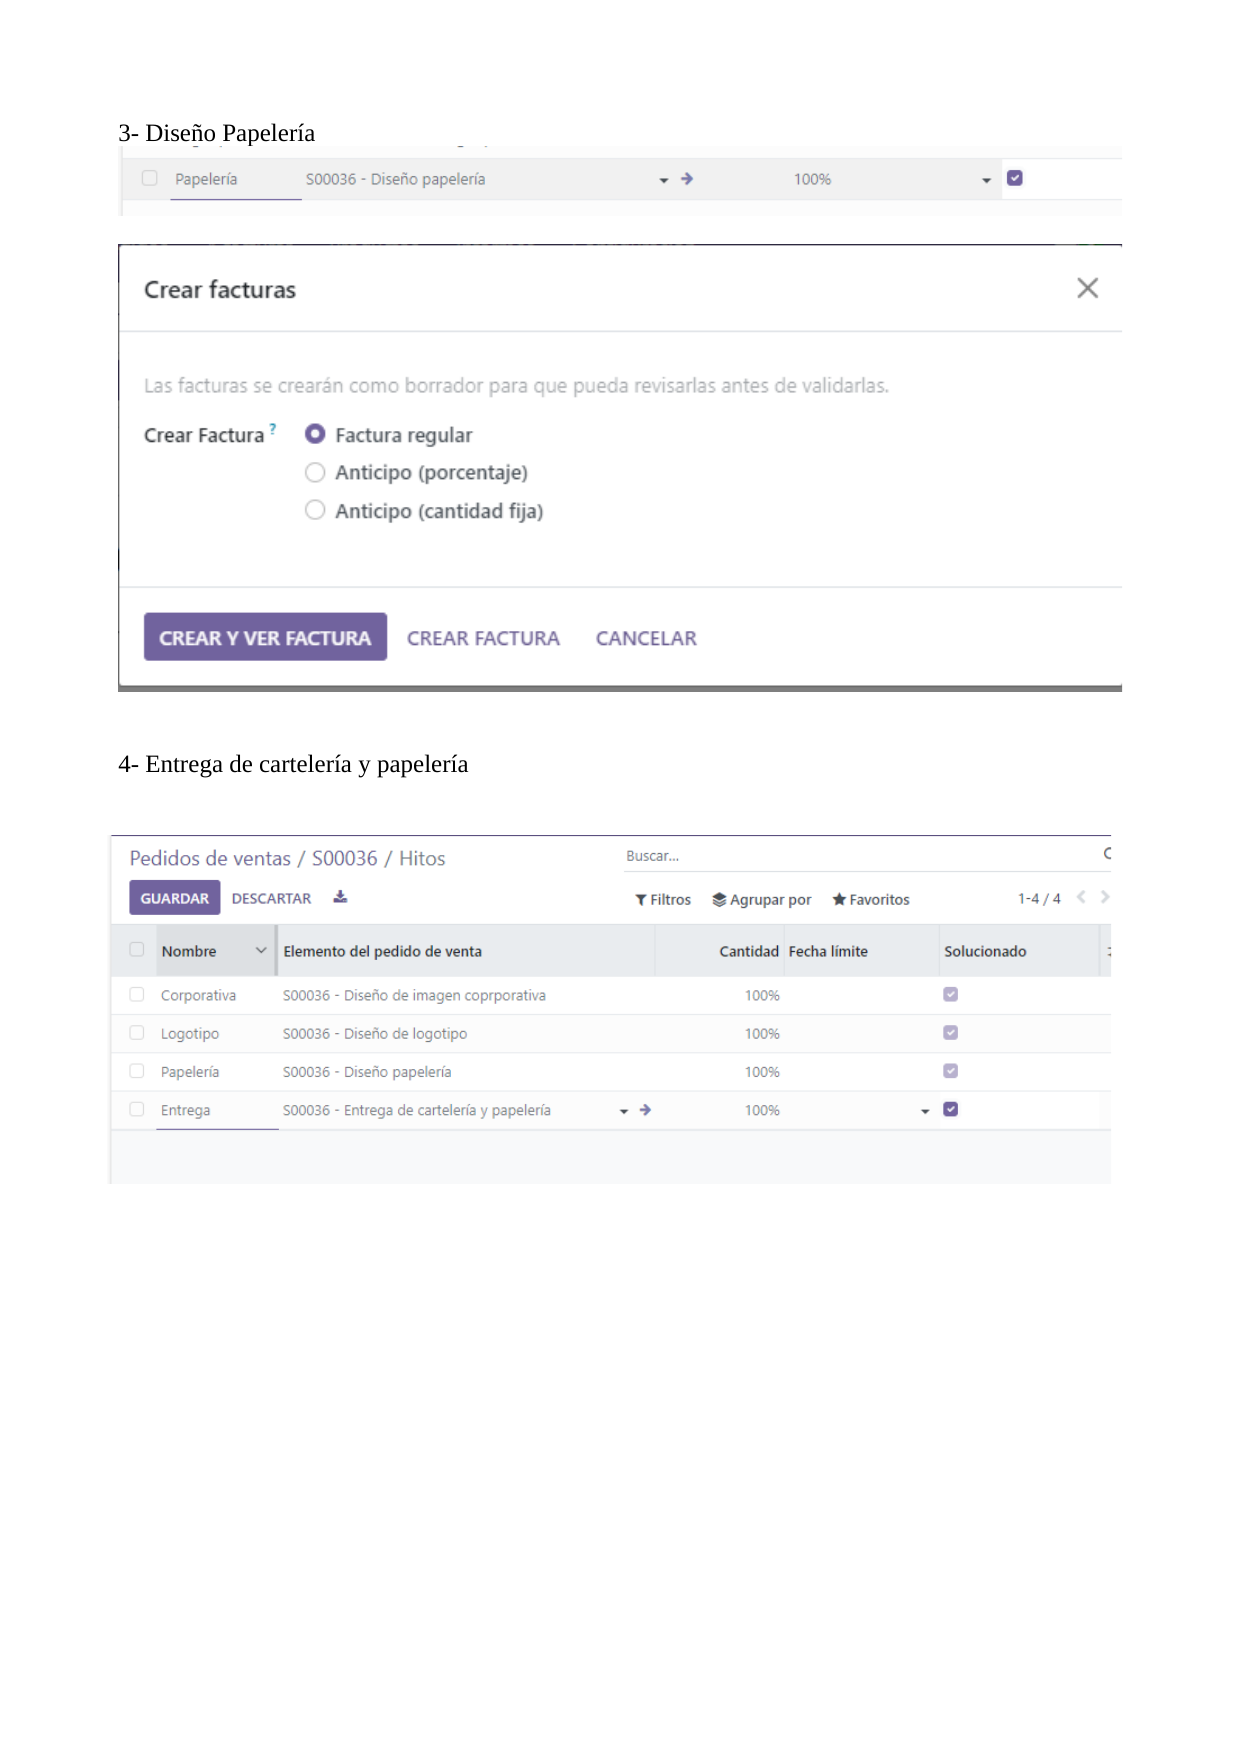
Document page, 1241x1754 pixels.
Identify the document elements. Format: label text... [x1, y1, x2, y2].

picture [118, 146, 1123, 216]
text 3- Diseño Papelería [118, 118, 1122, 146]
picture [118, 244, 1123, 692]
text 4- Entrega de cartelería y papelería [118, 749, 1122, 778]
picture [107, 835, 1112, 1184]
